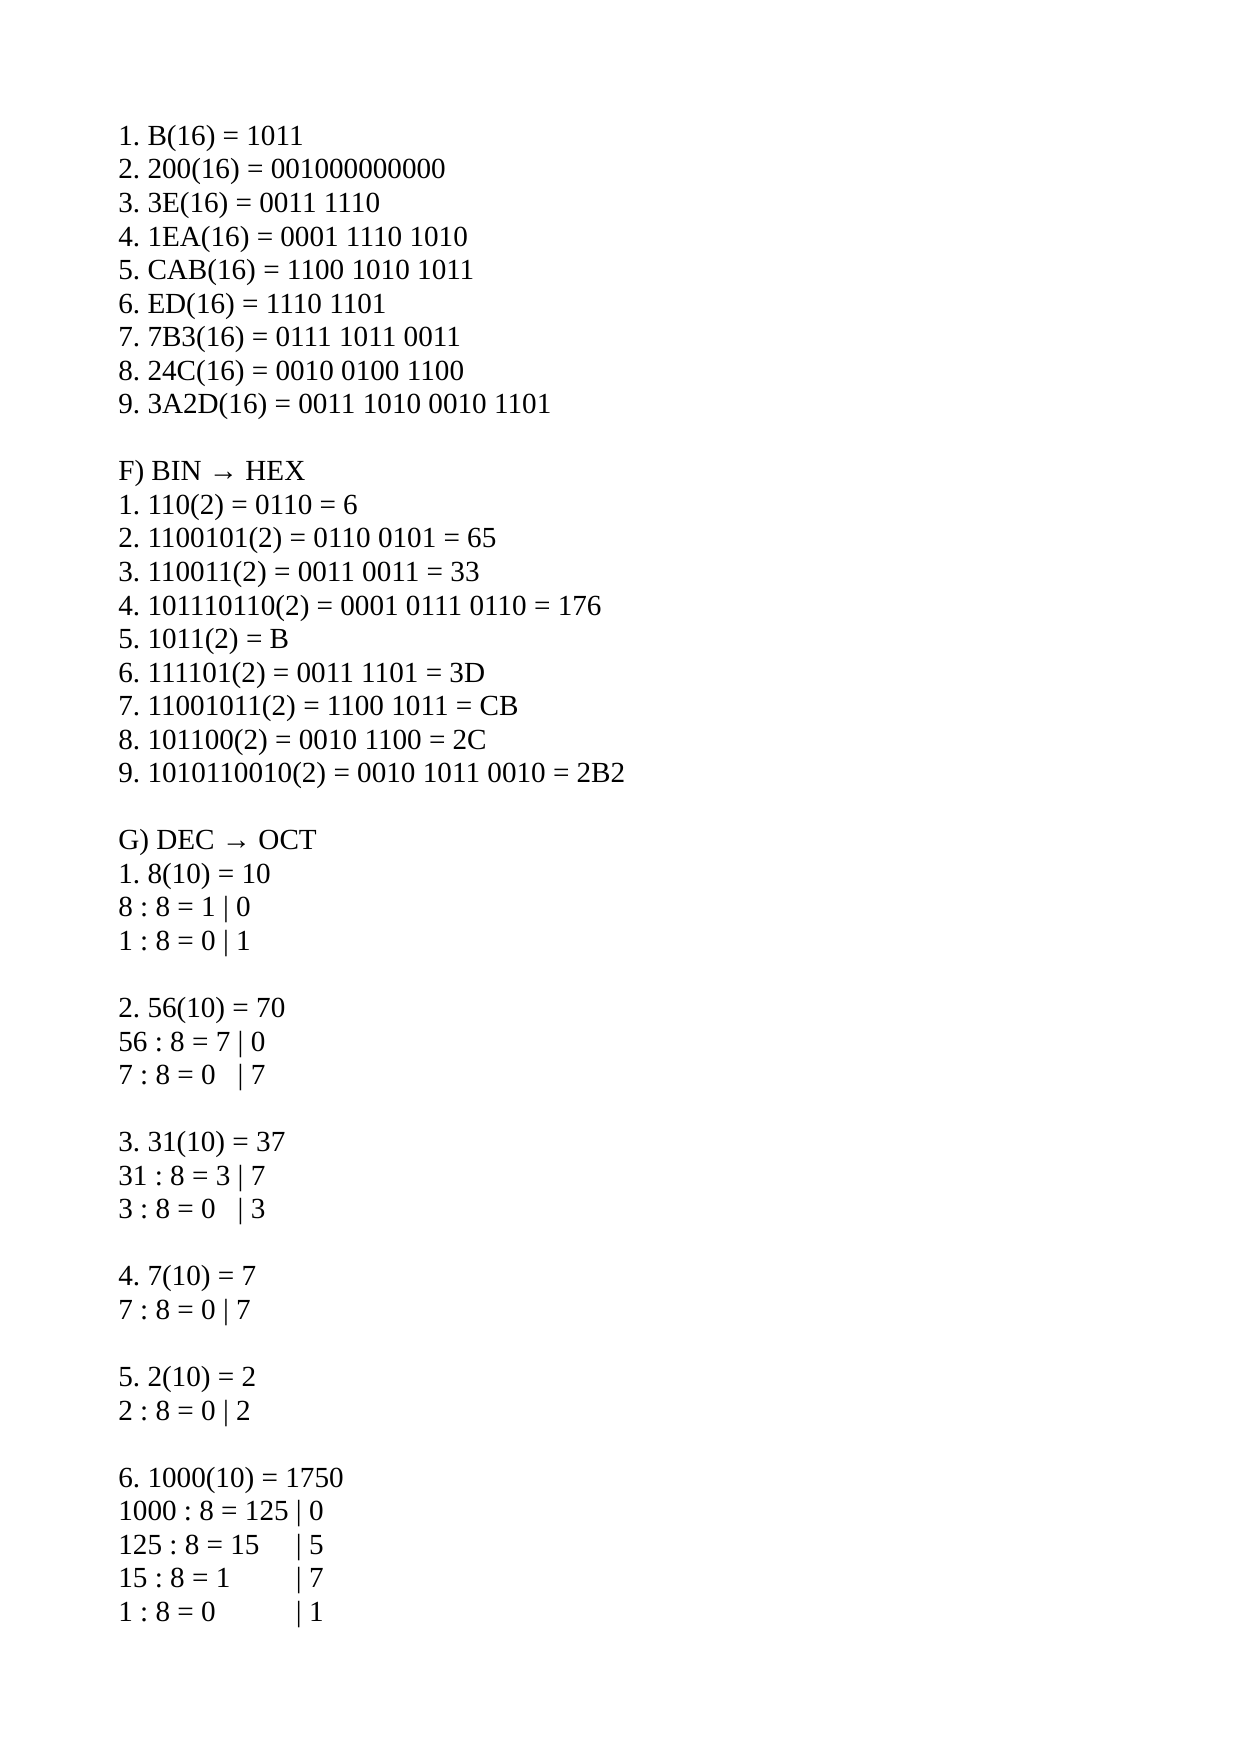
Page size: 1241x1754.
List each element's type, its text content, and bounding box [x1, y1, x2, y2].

text 1. B(16) = 1011 [118, 118, 1122, 152]
text 7. 7B3(16) = 0111 1011 0011 [118, 319, 1122, 353]
text 5. 1011(2) = B [118, 621, 1122, 655]
text 3 : 8 = 0 | 3 [118, 1191, 1122, 1225]
text 9. 1010110010(2) = 0010 1011 0010 = 2B2 [118, 755, 1122, 789]
text 7. 11001011(2) = 1100 1011 = CB [118, 688, 1122, 722]
text 7 : 8 = 0 | 7 [118, 1292, 1122, 1326]
text 15 : 8 = 1 | 7 [118, 1560, 1122, 1594]
text 5. CAB(16) = 1100 1010 1011 [118, 252, 1122, 286]
text F) BIN → HEX [118, 453, 1122, 487]
text 3. 3E(16) = 0011 1110 [118, 185, 1122, 219]
text 6. 1000(10) = 1750 [118, 1460, 1122, 1493]
text 56 : 8 = 7 | 0 [118, 1024, 1122, 1057]
text 4. 1EA(16) = 0001 1110 1010 [118, 219, 1122, 252]
text 2. 200(16) = 001000000000 [118, 152, 1122, 185]
text 6. 111101(2) = 0011 1101 = 3D [118, 655, 1122, 688]
text 2. 56(10) = 70 [118, 990, 1122, 1024]
text 1 : 8 = 0 | 1 [118, 923, 1122, 957]
text 9. 3A2D(16) = 0011 1010 0010 1101 [118, 386, 1122, 420]
text 1. 8(10) = 10 [118, 856, 1122, 889]
text 4. 7(10) = 7 [118, 1258, 1122, 1292]
text 1000 : 8 = 125 | 0 [118, 1493, 1122, 1527]
text 31 : 8 = 3 | 7 [118, 1158, 1122, 1191]
text 8 : 8 = 1 | 0 [118, 889, 1122, 923]
text 125 : 8 = 15 | 5 [118, 1527, 1122, 1560]
text 2. 1100101(2) = 0110 0101 = 65 [118, 521, 1122, 554]
text 3. 110011(2) = 0011 0011 = 33 [118, 554, 1122, 588]
text 2 : 8 = 0 | 2 [118, 1393, 1122, 1426]
text 8. 101100(2) = 0010 1100 = 2C [118, 722, 1122, 755]
text G) DEC → OCT [118, 822, 1122, 856]
text 5. 2(10) = 2 [118, 1359, 1122, 1393]
text 1. 110(2) = 0110 = 6 [118, 487, 1122, 521]
text 6. ED(16) = 1110 1101 [118, 286, 1122, 319]
text 8. 24C(16) = 0010 0100 1100 [118, 353, 1122, 386]
text 1 : 8 = 0 | 1 [118, 1594, 1122, 1627]
text 4. 101110110(2) = 0001 0111 0110 = 176 [118, 588, 1122, 621]
text 7 : 8 = 0 | 7 [118, 1057, 1122, 1091]
text 3. 31(10) = 37 [118, 1124, 1122, 1158]
